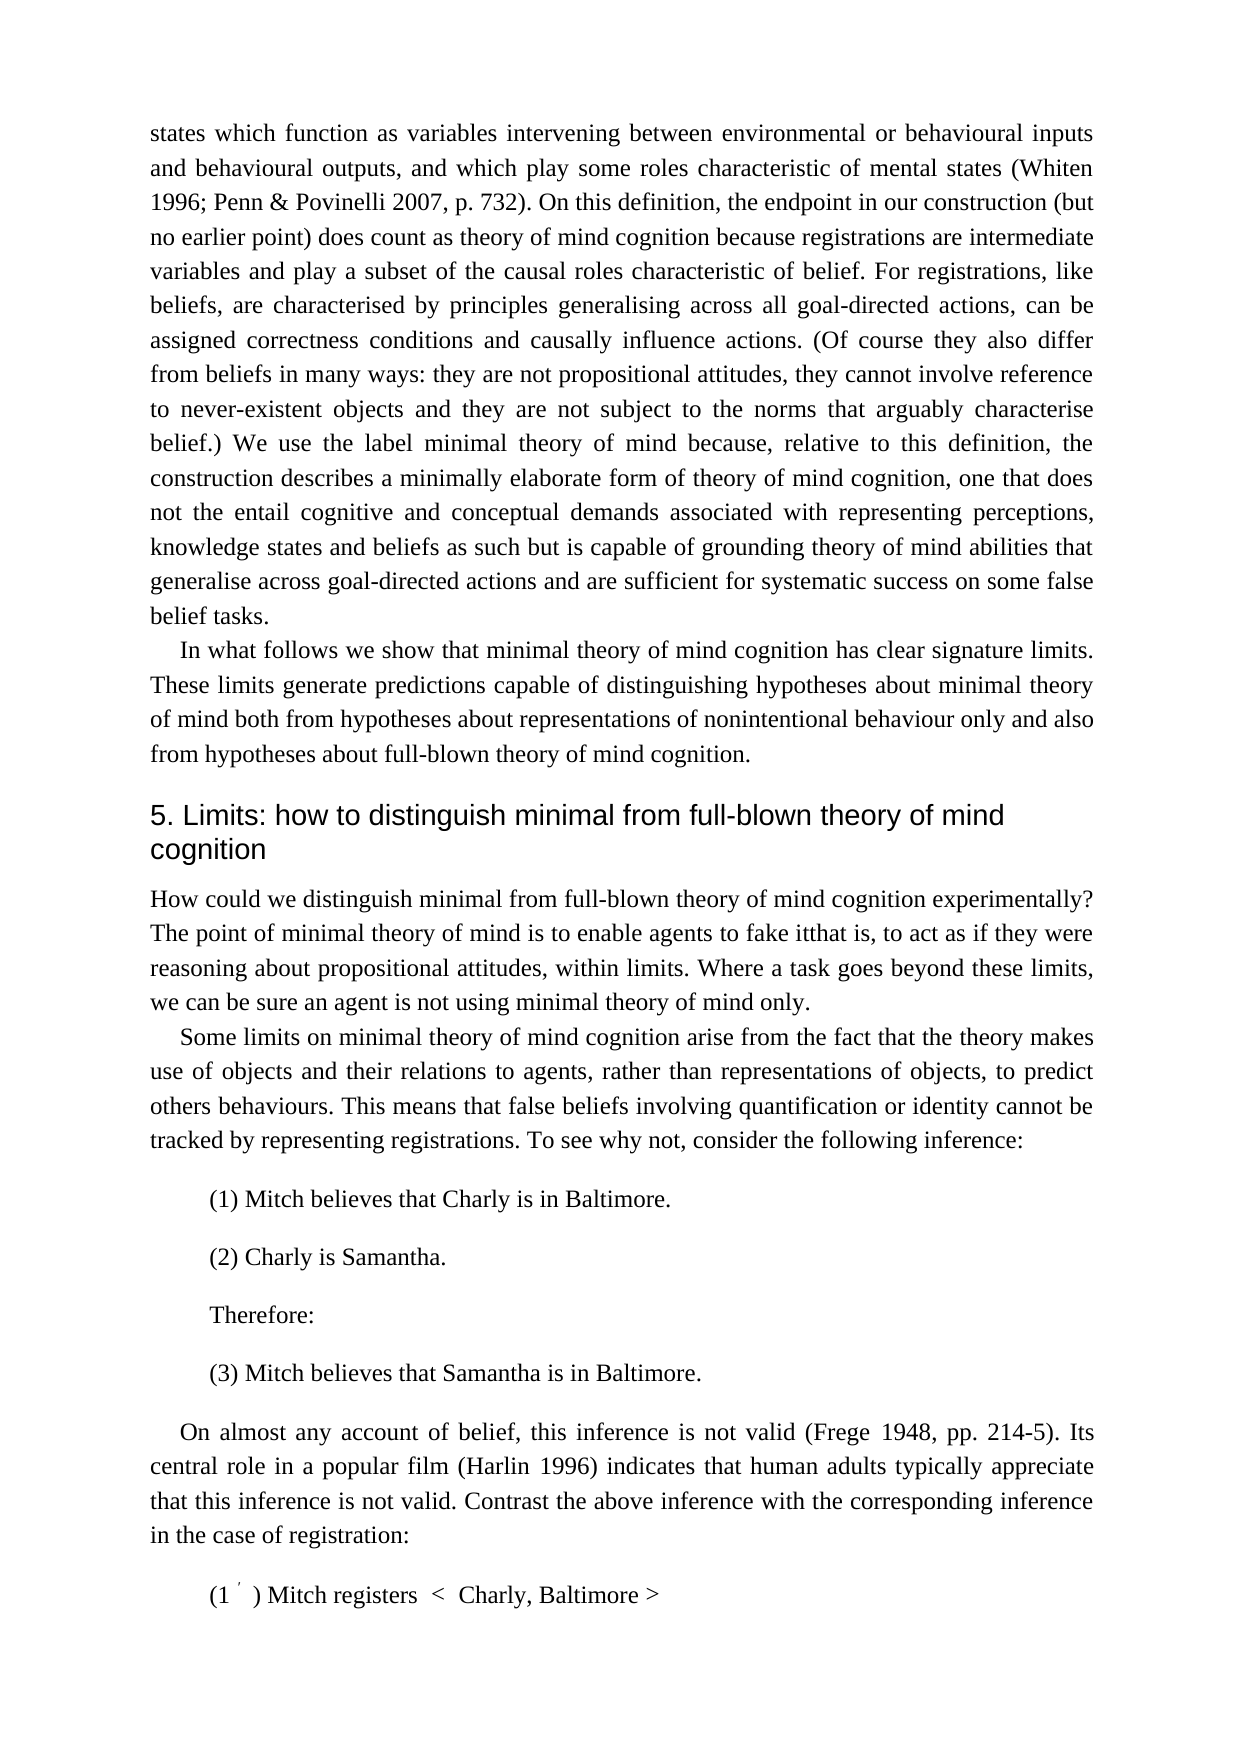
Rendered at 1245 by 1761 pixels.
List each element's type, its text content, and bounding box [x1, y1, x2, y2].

text (1) Mitch believes that Charly is in Baltimore. [209, 1184, 1036, 1213]
text On almost any account of belief, this inference is not valid (Frege 1948 , pp. 214-5). Its central role in a popular film (Harlin 1996 ) indicates that human adults typically appreciate that this inference is not valid. Contrast the above inference with the corresponding inference in the case of registration: [150, 1417, 1095, 1549]
text Therefore: [209, 1300, 1036, 1329]
text (2) Charly is Samantha. [209, 1242, 1036, 1271]
subtitle 5. Limits: how to distinguish minimal from full-blown theory of mind cognition [150, 798, 1095, 865]
text (1 ) Mitch registers Charly, Baltimore [209, 1579, 1036, 1611]
text How could we distinguish minimal from full-blown theory of mind cognition experimentally? The point of minimal theory of mind is to enable agents to fake itthat is, to act as if they were reasoning about propositional attitudes, within limits. Where a task goes beyond these limits, we can be sure an agent is not using minimal theory of mind only. [150, 884, 1095, 1016]
text states which function as variables intervening between environmental or behavioural inputs and behavioural outputs, and which play some roles characteristic of mental states (Whiten 1996 ; Penn & Povinelli 2007 , p. 732). On this definition, the endpoint in our construction (but no earlier point) does count as theory of mind cognition because registrations are intermediate variables and play a subset of the causal roles characteristic of belief. For registrations, like beliefs, are characterised by principles generalising across all goal-directed actions, can be assigned correctness conditions and causally influence actions. (Of course they also differ from beliefs in many ways: they are not propositional attitudes, they cannot involve reference to never-existent objects and they are not subject to the norms that arguably characterise belief.) We use the label minimal theory of mind because, relative to this definition, the construction describes a minimally elaborate form of theory of mind cognition, one that does not the entail cognitive and conceptual demands associated with representing perceptions, knowledge states and beliefs as such but is capable of grounding theory of mind abilities that generalise across goal-directed actions and are sufficient for systematic success on some false belief tasks. [150, 118, 1095, 629]
text In what follows we show that minimal theory of mind cognition has clear signature limits. These limits generate predictions capable of distinguishing hypotheses about minimal theory of mind both from hypotheses about representations of nonintentional behaviour only and also from hypotheses about full-blown theory of mind cognition. [150, 635, 1095, 767]
text (3) Mitch believes that Samantha is in Baltimore. [209, 1358, 1036, 1387]
text Some limits on minimal theory of mind cognition arise from the fact that the theory makes use of objects and their relations to agents, rather than representations of objects, to predict others behaviours. This means that false beliefs involving quantification or identity cannot be tracked by representing registrations. To see why not, consider the following inference: [150, 1022, 1095, 1154]
